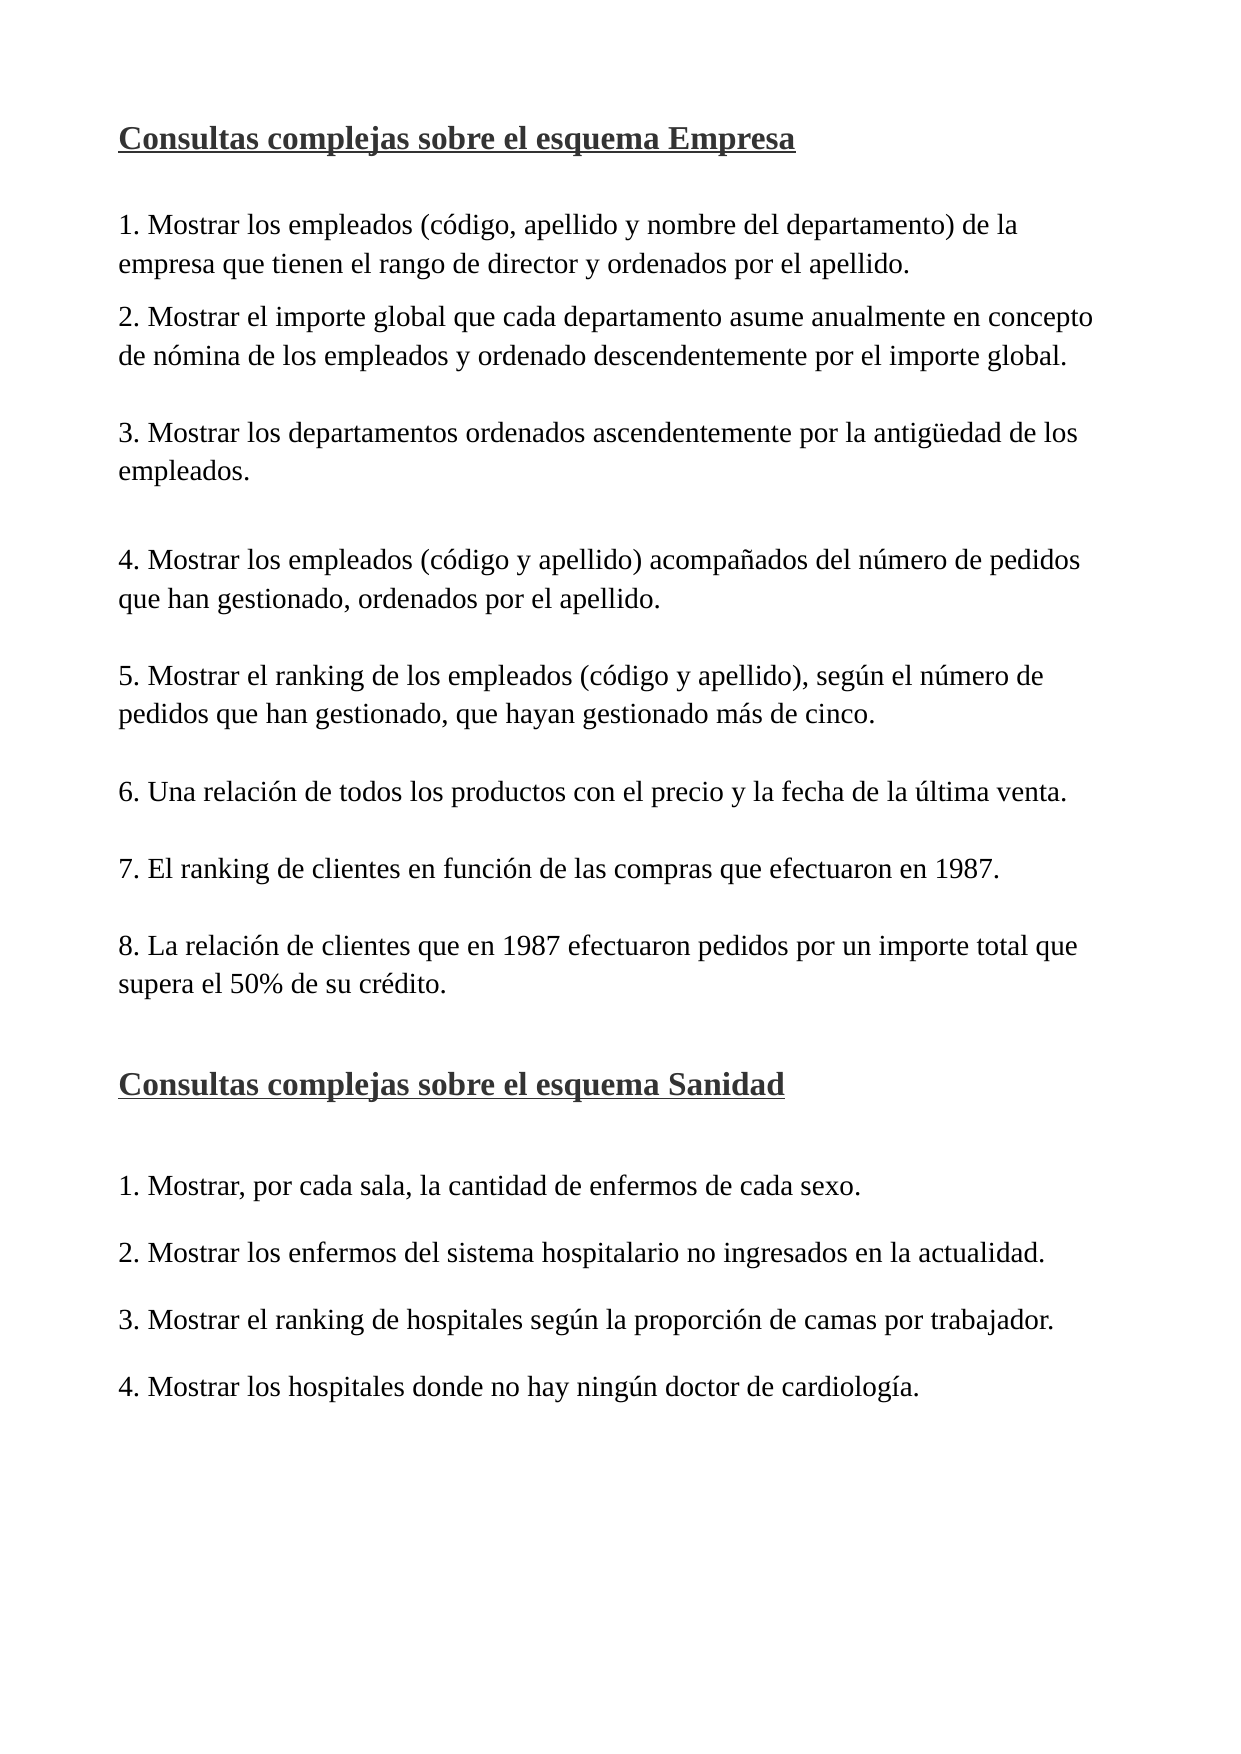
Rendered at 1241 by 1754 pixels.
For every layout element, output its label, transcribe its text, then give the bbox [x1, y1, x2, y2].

list 5. Mostrar el ranking de los empleados (código y apellido), según el número de pedidos que han gestionado, que hayan gestionado más de cinco. [118, 658, 1122, 730]
text 4. Mostrar los hospitales donde no hay ningún doctor de cardiología. [118, 1369, 1122, 1403]
text 6. Una relación de todos los productos con el precio y la fecha de la última venta. [118, 774, 1122, 807]
subtitle Consultas complejas sobre el esquema Empresa [118, 118, 1122, 156]
list 2. Mostrar el importe global que cada departamento asume anualmente en concepto de nómina de los empleados y ordenado descendentemente por el importe global. [118, 299, 1122, 371]
subtitle Consultas complejas sobre el esquema Sanidad [118, 1064, 1122, 1103]
text 2. Mostrar los enfermos del sistema hospitalario no ingresados en la actualidad. [118, 1235, 1122, 1269]
text 1. Mostrar, por cada sala, la cantidad de enfermos de cada sexo. [118, 1168, 1122, 1202]
list 4. Mostrar los empleados (código y apellido) acompañados del número de pedidos que han gestionado, ordenados por el apellido. [118, 542, 1122, 614]
text 1. Mostrar los empleados (código, apellido y nombre del departamento) de la empresa que tienen el rango de director y ordenados por el apellido. [118, 207, 1122, 279]
text 3. Mostrar el ranking de hospitales según la proporción de camas por trabajador. [118, 1302, 1122, 1336]
text 8. La relación de clientes que en 1987 efectuaron pedidos por un importe total que supera el 50% de su crédito. [118, 928, 1122, 1000]
list 3. Mostrar los departamentos ordenados ascendentemente por la antigüedad de los empleados. [118, 415, 1122, 487]
text 7. El ranking de clientes en función de las compras que efectuaron en 1987. [118, 851, 1122, 884]
